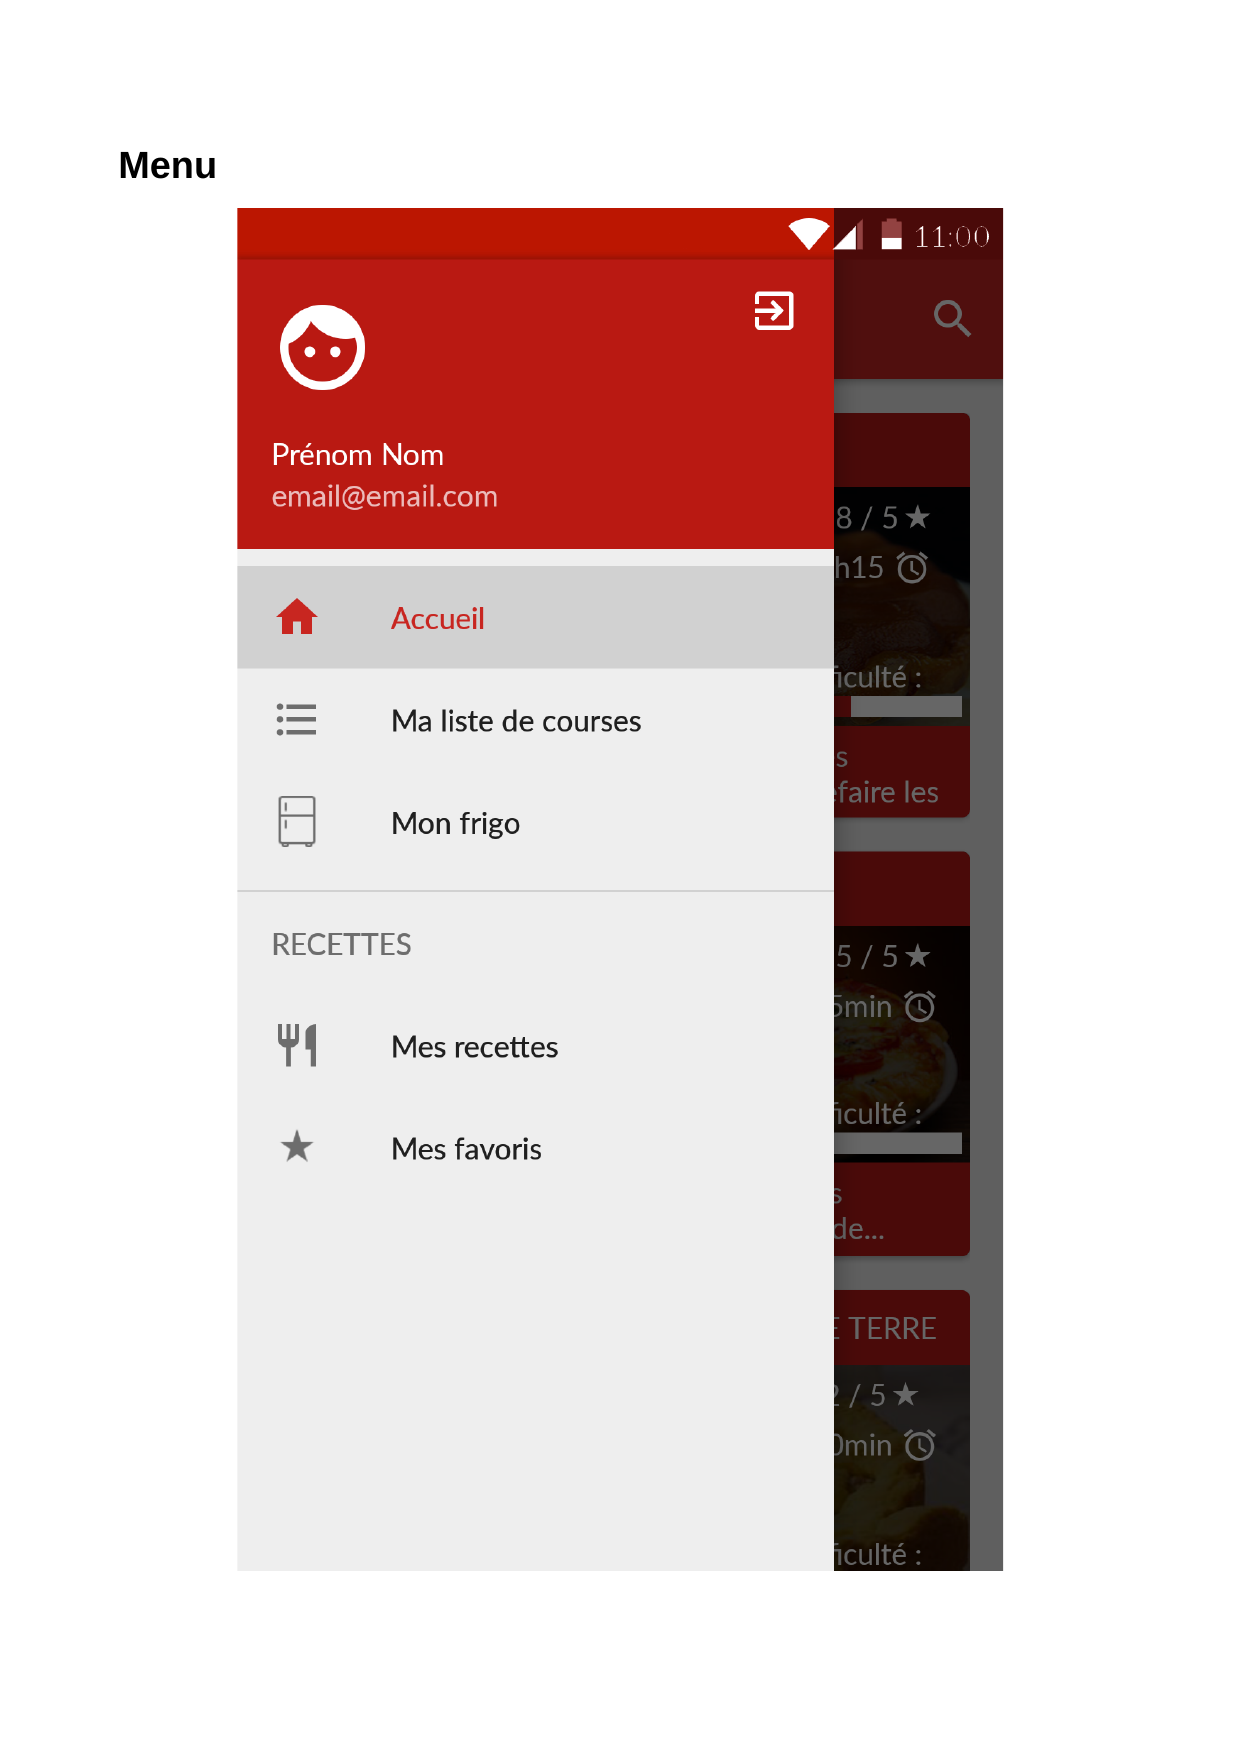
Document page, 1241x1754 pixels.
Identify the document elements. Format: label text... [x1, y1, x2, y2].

subtitle Menu [118, 143, 1122, 187]
picture [237, 208, 1004, 1571]
